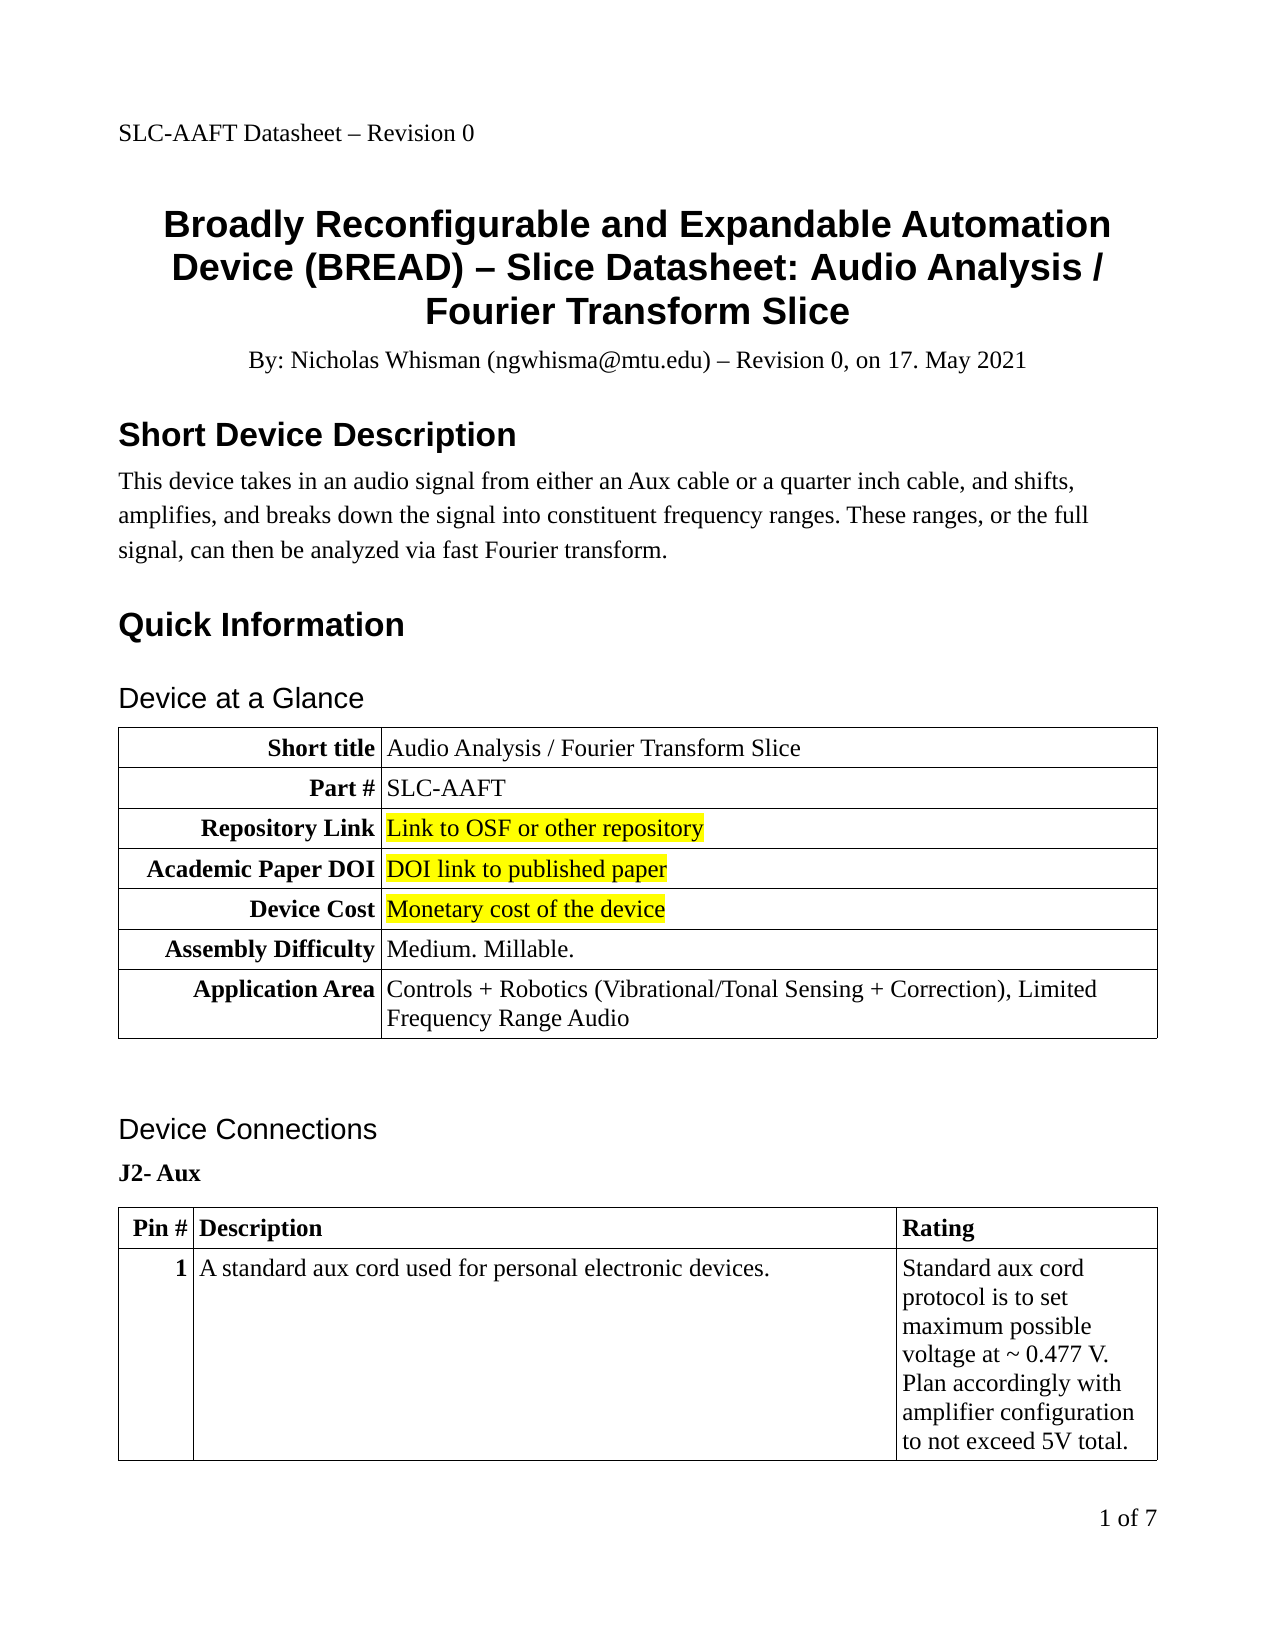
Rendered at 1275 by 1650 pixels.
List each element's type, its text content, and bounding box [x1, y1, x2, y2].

table_cell Academic Paper DOI [119, 849, 381, 888]
table_header Rating [897, 1208, 1157, 1247]
subtitle Device Connections [118, 1112, 1157, 1146]
table_cell Medium. Millable. [382, 930, 1157, 969]
table_cell 1 [119, 1249, 193, 1460]
subtitle Device at a Glance [118, 681, 1157, 714]
subtitle Quick Information [118, 605, 1157, 643]
table_cell Standard aux cord protocol is to set maximum possible voltage at ~ 0.477 V. Plan accordingly with amplifier configuration to not exceed 5V total. [897, 1249, 1157, 1460]
table_header Description [194, 1208, 896, 1247]
table_header Short title [119, 728, 381, 767]
table_cell A standard aux cord used for personal electronic devices. [194, 1249, 896, 1460]
table_cell Controls + Robotics (Vibrational/Tonal Sensing + Correction), Limited Frequency Range Audio [382, 970, 1157, 1038]
table_cell Link to OSF or other repository [382, 809, 1157, 848]
table_cell Assembly Difficulty [119, 930, 381, 969]
text By: Nicholas Whisman (ngwhisma@mtu.edu) – Revision 0, on 17. May 2021 [118, 345, 1157, 373]
table_cell SLC-AAFT [382, 768, 1157, 807]
table_cell Repository Link [119, 809, 381, 848]
table_header Pin # [119, 1208, 193, 1247]
table_cell DOI link to published paper [382, 849, 1157, 888]
text J2- Aux [118, 1158, 1157, 1187]
text This device takes in an audio signal from either an Aux cable or a quarter inch cable, and shifts, amplifies, and breaks down the signal into constituent frequency ranges. These ranges, or the full signal, can then be analyzed via fast Fourier transform. [118, 466, 1157, 563]
subtitle Short Device Description [118, 415, 1157, 453]
table_cell Monetary cost of the device [382, 889, 1157, 928]
table_cell Application Area [119, 970, 381, 1038]
table_header Audio Analysis / Fourier Transform Slice [382, 728, 1157, 767]
table_cell Device Cost [119, 889, 381, 928]
subtitle Broadly Reconfigurable and Expandable Automation Device (BREAD) – Slice Datasheet: Audio Analysis / Fourier Transform Slice [118, 201, 1157, 332]
table_cell Part # [119, 768, 381, 807]
